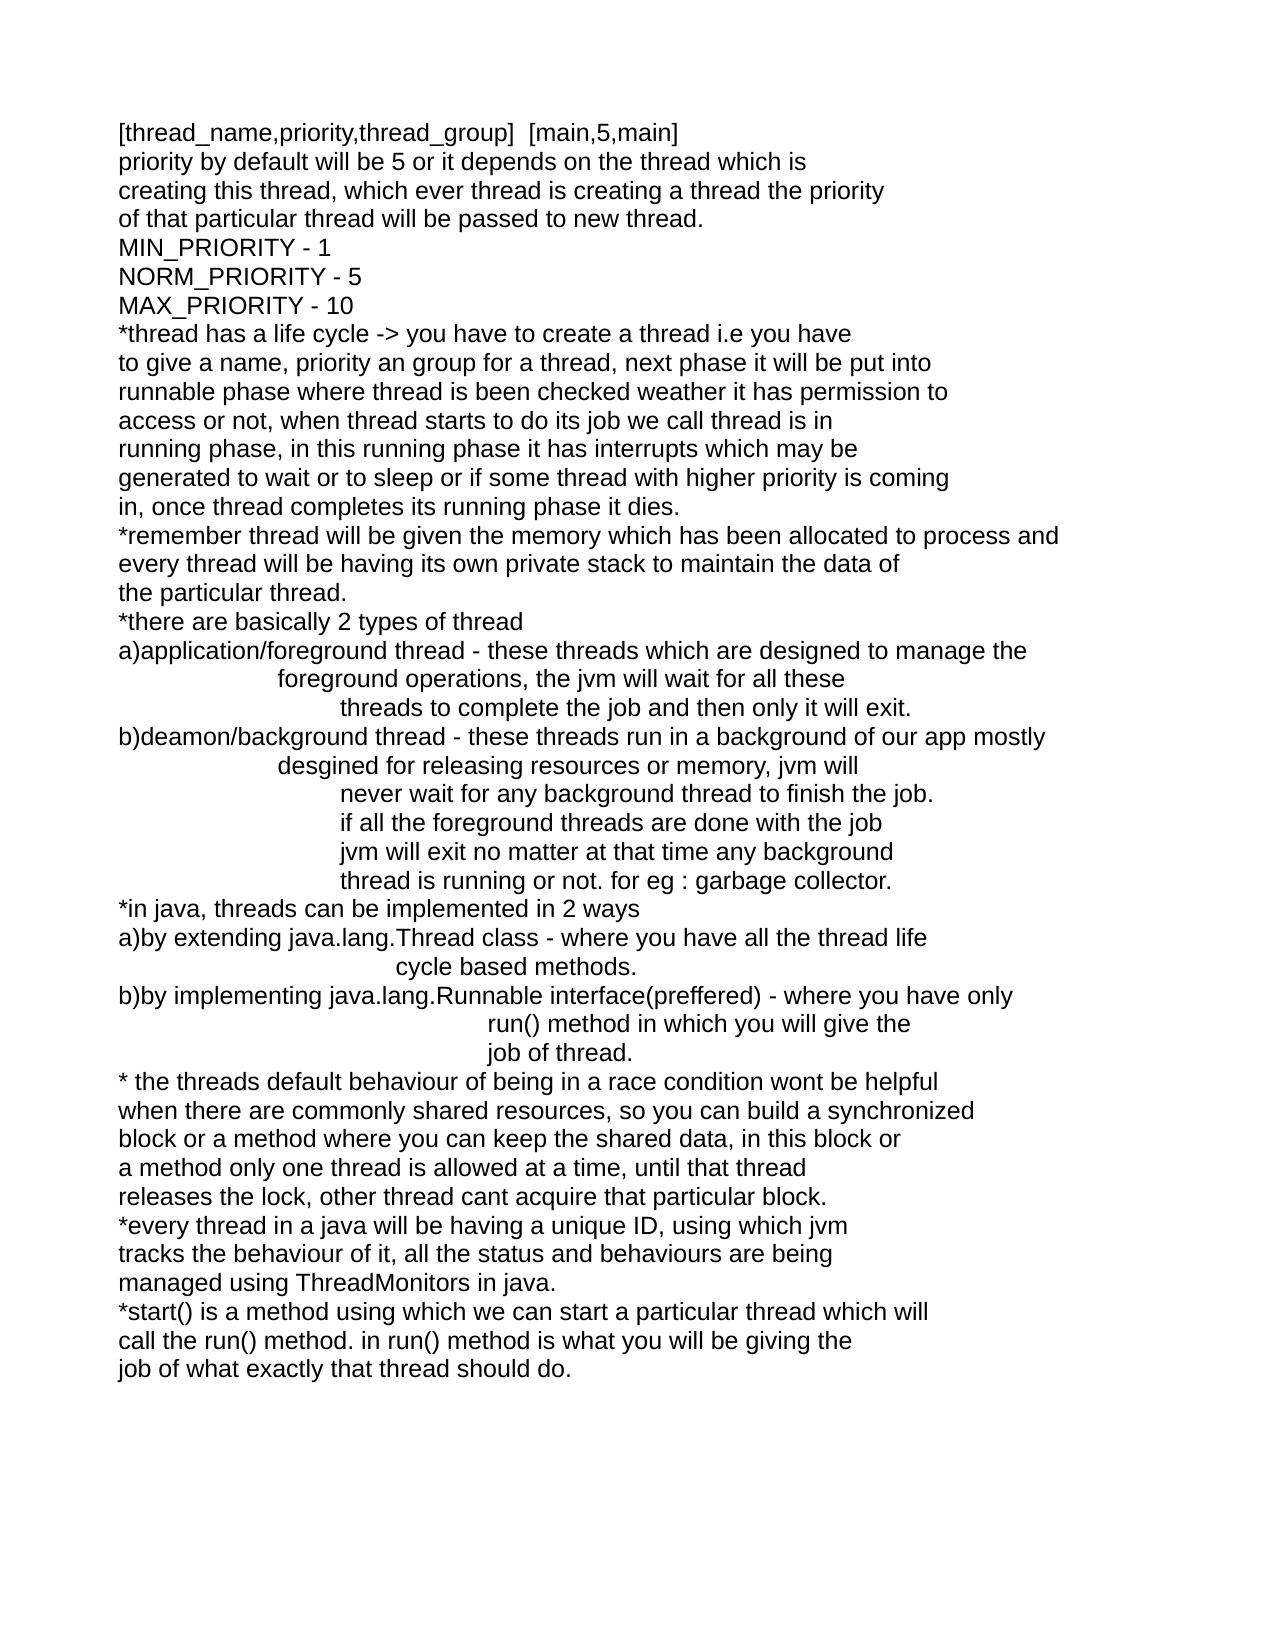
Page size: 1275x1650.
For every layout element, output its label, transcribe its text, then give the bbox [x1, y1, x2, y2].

text the particular thread. [118, 578, 1157, 607]
text *start() is a method using which we can start a particular thread which will [118, 1297, 1157, 1326]
text generated to wait or to sleep or if some thread with higher priority is coming [118, 463, 1157, 492]
text runnable phase where thread is been checked weather it has permission to [118, 377, 1157, 406]
text run() method in which you will give the [118, 1009, 1157, 1038]
text *there are basically 2 types of thread [118, 607, 1157, 636]
text MAX_PRIORITY - 10 [118, 291, 1157, 319]
text thread is running or not. for eg : garbage collector. [118, 866, 1157, 894]
text [thread_name,priority,thread_group] [main,5,main] [118, 118, 1157, 147]
text tracks the behaviour of it, all the status and behaviours are being [118, 1239, 1157, 1268]
text NORM_PRIORITY - 5 [118, 262, 1157, 291]
text job of thread. [118, 1038, 1157, 1067]
text priority by default will be 5 or it depends on the thread which is [118, 147, 1157, 176]
text *thread has a life cycle -> you have to create a thread i.e you have [118, 319, 1157, 348]
text releases the lock, other thread cant acquire that particular block. [118, 1182, 1157, 1211]
text running phase, in this running phase it has interrupts which may be [118, 434, 1157, 463]
text in, once thread completes its running phase it dies. [118, 492, 1157, 521]
text a method only one thread is allowed at a time, until that thread [118, 1153, 1157, 1182]
text threads to complete the job and then only it will exit. [118, 693, 1157, 722]
text access or not, when thread starts to do its job we call thread is in [118, 406, 1157, 434]
text never wait for any background thread to finish the job. [118, 779, 1157, 808]
text MIN_PRIORITY - 1 [118, 233, 1157, 262]
text * the threads default behaviour of being in a race condition wont be helpful [118, 1067, 1157, 1096]
text cycle based methods. [118, 952, 1157, 981]
text b)deamon/background thread - these threads run in a background of our app mostly [118, 722, 1157, 751]
text call the run() method. in run() method is what you will be giving the [118, 1326, 1157, 1354]
text managed using ThreadMonitors in java. [118, 1268, 1157, 1297]
text of that particular thread will be passed to new thread. [118, 204, 1157, 233]
text b)by implementing java.lang.Runnable interface(preffered) - where you have only [118, 981, 1157, 1009]
text creating this thread, which ever thread is creating a thread the priority [118, 176, 1157, 204]
text foreground operations, the jvm will wait for all these [118, 664, 1157, 693]
text a)application/foreground thread - these threads which are designed to manage the [118, 636, 1157, 664]
text every thread will be having its own private stack to maintain the data of [118, 549, 1157, 578]
text jvm will exit no matter at that time any background [118, 837, 1157, 866]
text *every thread in a java will be having a unique ID, using which jvm [118, 1211, 1157, 1239]
text if all the foreground threads are done with the job [118, 808, 1157, 837]
text a)by extending java.lang.Thread class - where you have all the thread life [118, 923, 1157, 952]
text desgined for releasing resources or memory, jvm will [118, 751, 1157, 779]
text *remember thread will be given the memory which has been allocated to process and [118, 521, 1157, 549]
text to give a name, priority an group for a thread, next phase it will be put into [118, 348, 1157, 377]
text block or a method where you can keep the shared data, in this block or [118, 1124, 1157, 1153]
text when there are commonly shared resources, so you can build a synchronized [118, 1096, 1157, 1124]
text *in java, threads can be implemented in 2 ways [118, 894, 1157, 923]
text job of what exactly that thread should do. [118, 1354, 1157, 1383]
